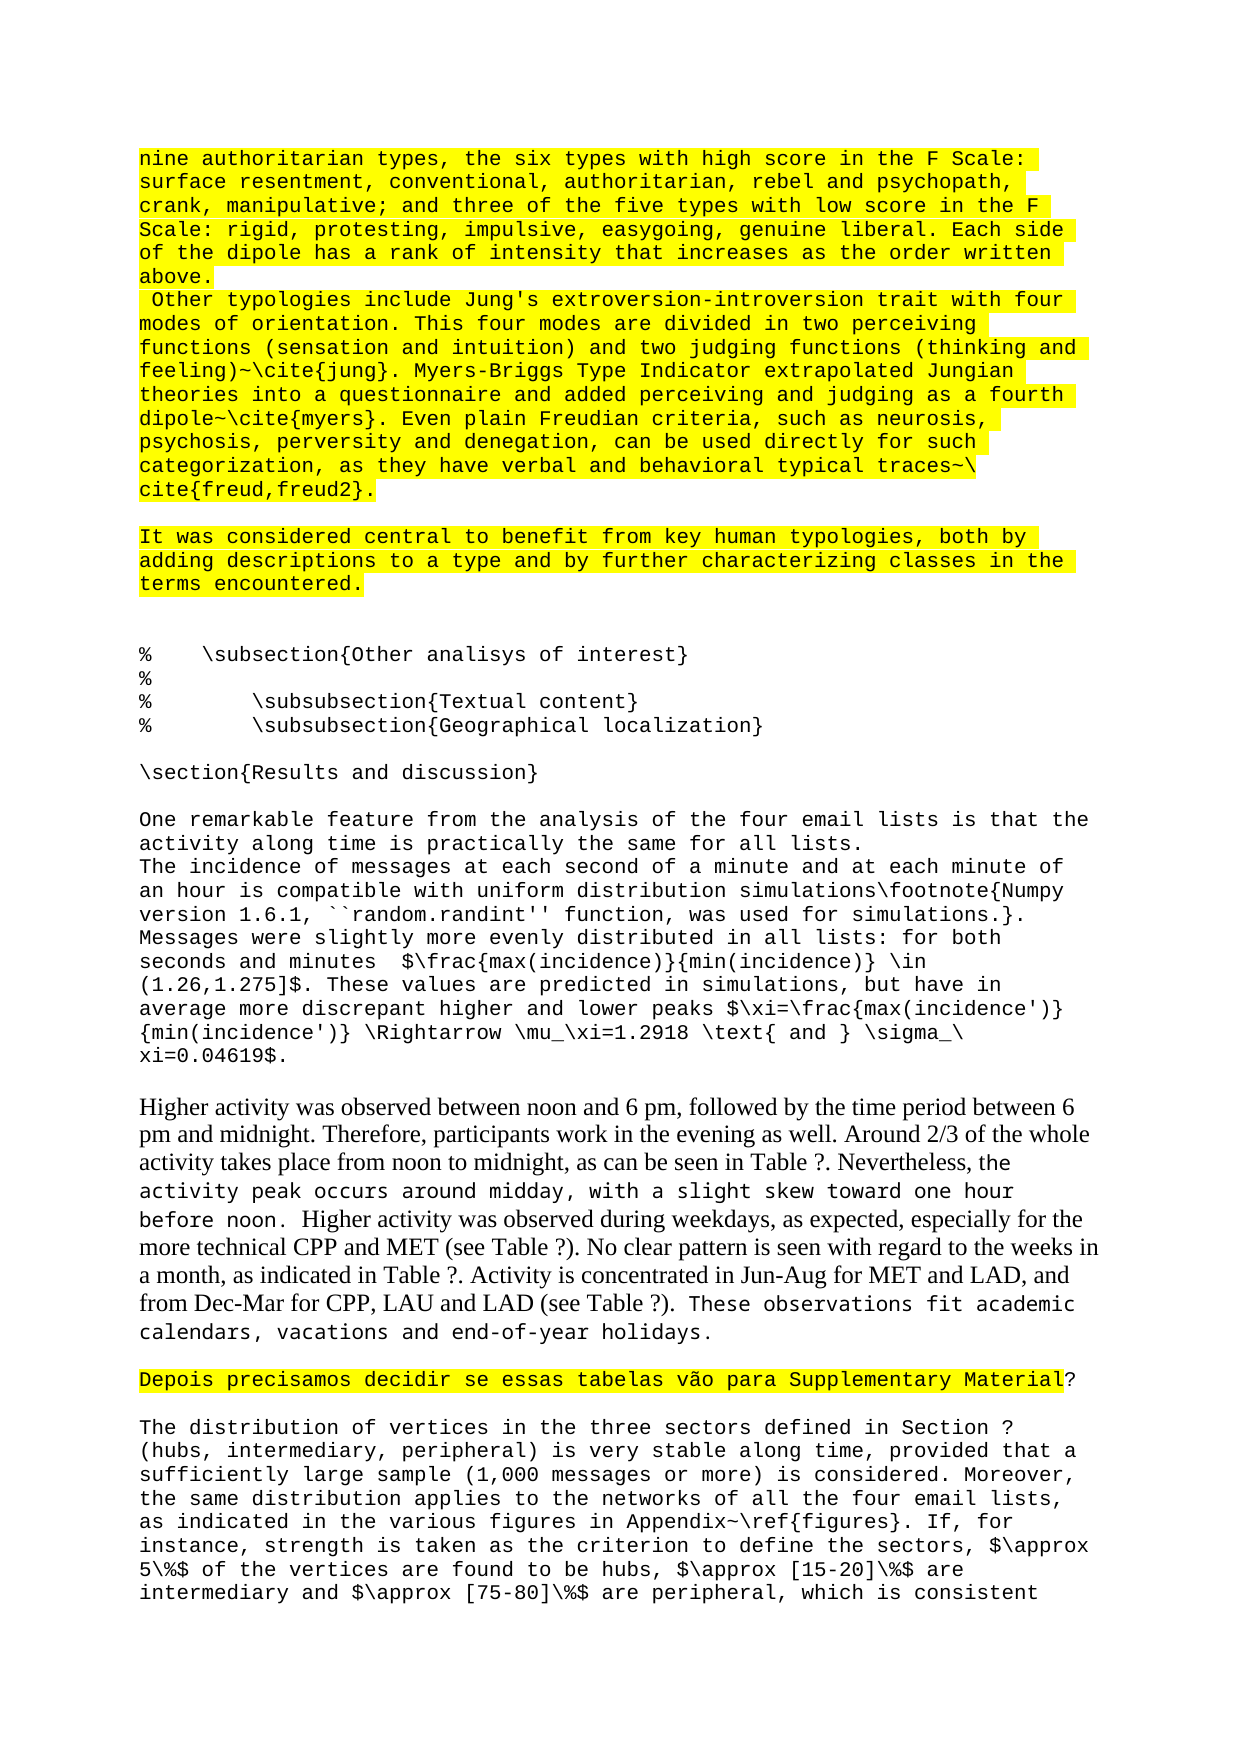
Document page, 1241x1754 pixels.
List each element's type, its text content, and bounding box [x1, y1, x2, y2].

text Higher activity was observed between noon and 6 pm, followed by the time period between 6 pm and midnight. Therefore, participants work in the evening as well. Around 2/3 of the whole activity takes place from noon to midnight, as can be seen in Table ?. Nevertheless, the activity peak occurs around midday, with a slight skew toward one hour before noon. Higher activity was observed during weekdays, as expected, especially for the more technical CPP and MET (see Table ?). No clear pattern is seen with regard to the weeks in a month, as indicated in Table ?. Activity is concentrated in Jun-Aug for MET and LAD, and from Dec-Mar for CPP, LAU and LAD (see Table ?). These observations fit academic calendars, vacations and end-of-year holidays. [139, 1093, 1101, 1346]
text % \subsubsection{Geographical localization} [139, 715, 1101, 739]
text Depois precisamos decidir se essas tabelas vão para Supplementary Material? [139, 1369, 1101, 1393]
text The distribution of vertices in the three sectors defined in Section ? (hubs, intermediary, peripheral) is very stable along time, provided that a sufficiently large sample (1,000 messages or more) is considered. Moreover, the same distribution applies to the networks of all the four email lists, as indicated in the various figures in Appendix~\ref{figures}. If, for instance, strength is taken as the criterion to define the sectors, $\approx 5\%$ of the vertices are found to be hubs, $\approx [15-20]\%$ are intermediary and $\approx [75-80]\%$ are peripheral, which is consistent [139, 1417, 1101, 1606]
text % \subsubsection{Textual content} [139, 691, 1101, 715]
text Other typologies include Jung's extroversion-introversion trait with four modes of orientation. This four modes are divided in two perceiving functions (sensation and intuition) and two judging functions (thinking and feeling)~\cite{jung}. Myers-Briggs Type Indicator extrapolated Jungian theories into a questionnaire and added perceiving and judging as a fourth dipole~\cite{myers}. Even plain Freudian criteria, such as neurosis, psychosis, perversity and denegation, can be used directly for such categorization, as they have verbal and behavioral typical traces~\cite{freud,freud2}. [139, 289, 1101, 502]
text % \subsection{Other analisys of interest} [139, 644, 1101, 668]
text % [139, 668, 1101, 691]
text nine authoritarian types, the six types with high score in the F Scale: surface resentment, conventional, authoritarian, rebel and psychopath, crank, manipulative; and three of the five types with low score in the F Scale: rigid, protesting, impulsive, easygoing, genuine liberal. Each side of the dipole has a rank of intensity that increases as the order written above. [139, 148, 1101, 289]
text \section{Results and discussion} [139, 762, 1101, 786]
text It was considered central to benefit from key human typologies, both by adding descriptions to a type and by further characterizing classes in the terms encountered. [139, 526, 1101, 597]
text The incidence of messages at each second of a minute and at each minute of an hour is compatible with uniform distribution simulations\footnote{Numpy version 1.6.1, ``random.randint'' function, was used for simulations.}. Messages were slightly more evenly distributed in all lists: for both seconds and minutes $\frac{max(incidence)}{min(incidence)} \in (1.26,1.275]$. These values are predicted in simulations, but have in average more discrepant higher and lower peaks $\xi=\frac{max(incidence')}{min(incidence')} \Rightarrow \mu_\xi=1.2918 \text{ and } \sigma_\xi=0.04619$. [139, 856, 1101, 1069]
text One remarkable feature from the analysis of the four email lists is that the activity along time is practically the same for all lists. [139, 809, 1101, 856]
